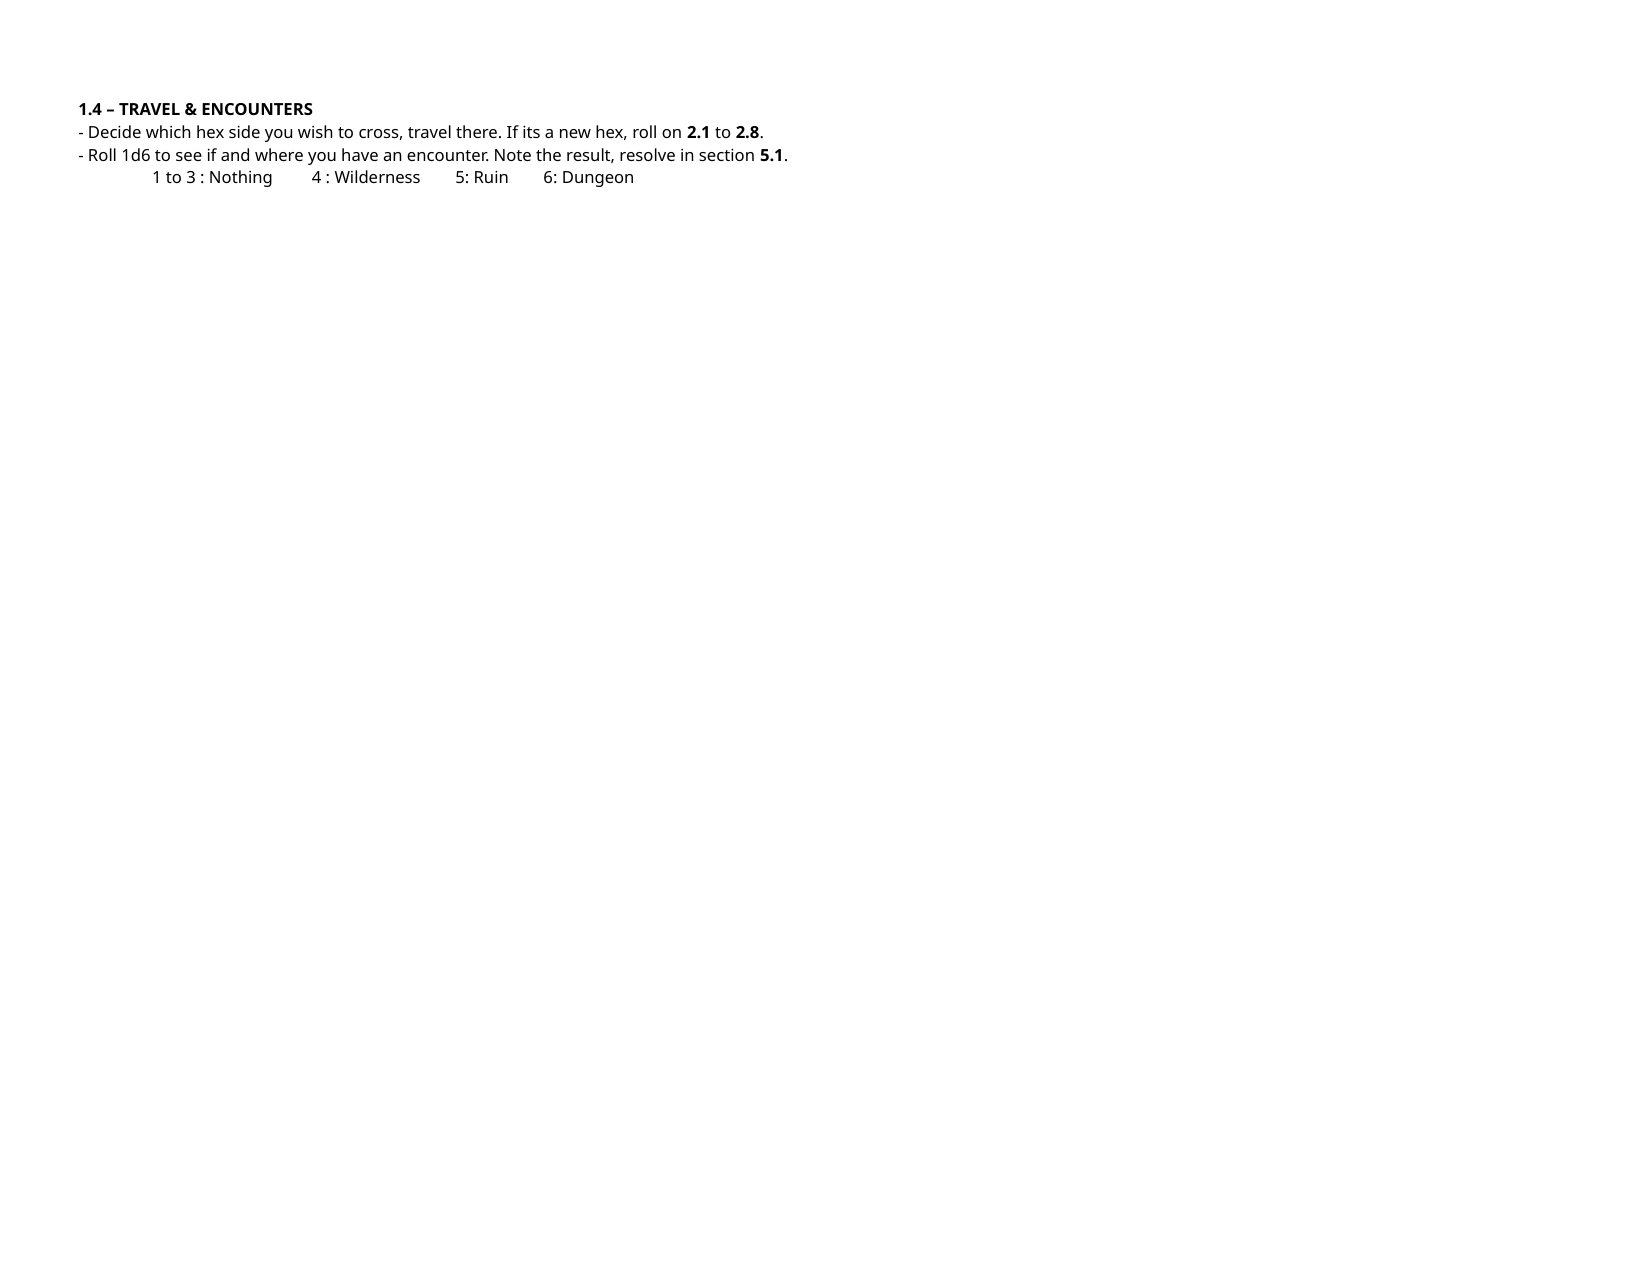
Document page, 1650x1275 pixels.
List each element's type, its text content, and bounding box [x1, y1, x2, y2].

text - Roll 1d6 to see if and where you have an encounter. Note the result, resolve in section 5.1. [78, 143, 811, 166]
text 1.4 – TRAVEL & ENCOUNTERS [78, 98, 811, 120]
text 1 to 3 : Nothing 4 : Wilderness 5: Ruin 6: Dungeon [78, 166, 811, 188]
text - Decide which hex side you wish to cross, travel there. If its a new hex, roll on 2.1 to 2.8. [78, 120, 811, 143]
